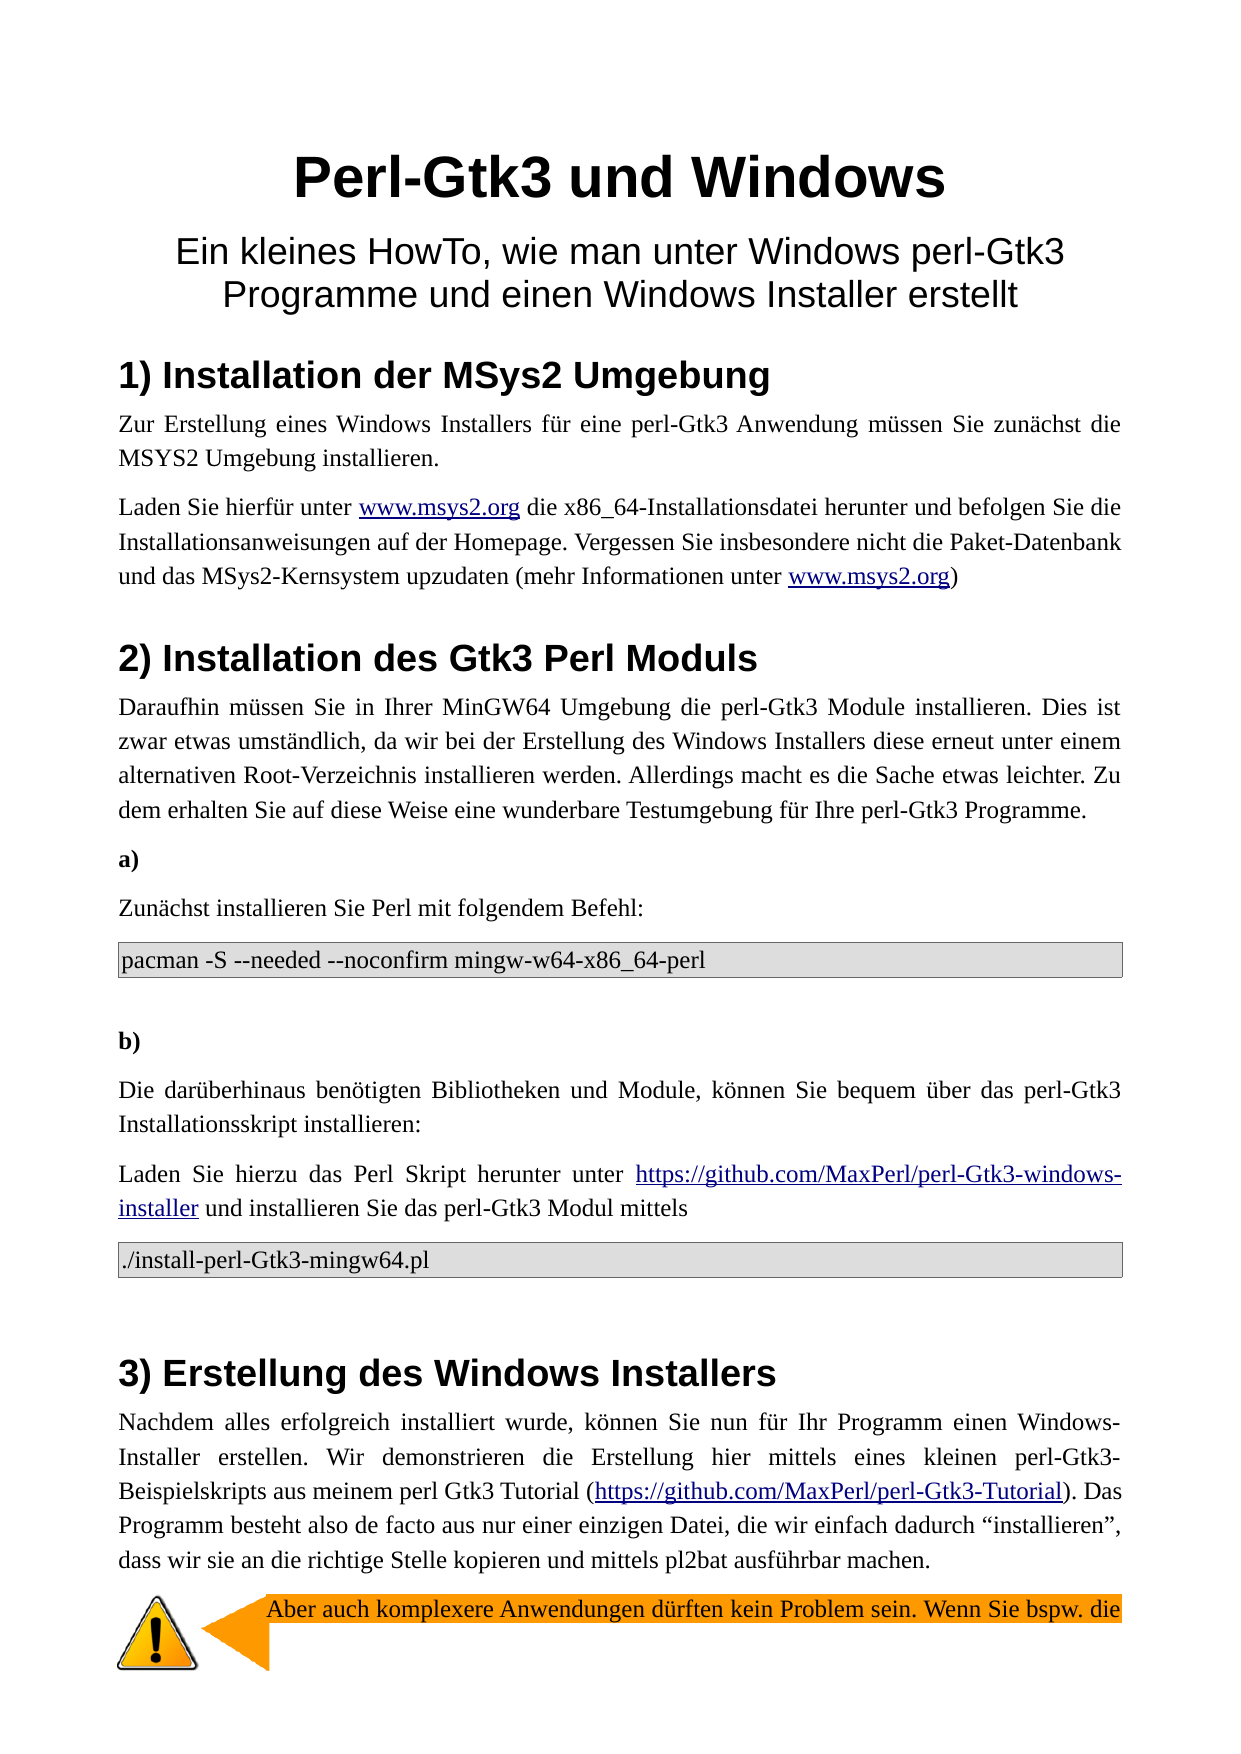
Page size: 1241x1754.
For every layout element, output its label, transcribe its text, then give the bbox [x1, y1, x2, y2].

text Nachdem alles erfolgreich installiert wurde, können Sie nun für Ihr Programm einen Windows-Installer erstellen. Wir demonstrieren die Erstellung hier mittels eines kleinen perl-Gtk3-Beispielskripts aus meinem perl Gtk3 Tutorial (https://github.com/MaxPerl/perl-Gtk3-Tutorial). Das Programm besteht also de facto aus nur einer einzigen Datei, die wir einfach dadurch “installieren”, dass wir sie an die richtige Stelle kopieren und mittels pl2bat ausführbar machen. [118, 1407, 1122, 1574]
picture [117, 1594, 270, 1671]
text Aber auch komplexere Anwendungen dürften kein Problem sein. Wenn Sie bspw. die Anwendung mit ExtUtils::MakeMaker gepackt haben, können Sie dieses ganz einfach auch dadurch installieren, dass Sie das install-perl-Gtk3-mingw64.pl Skript nach der Zeile "$exitcode = install_perl_module('Gtk3');" um folgenden Eintrag ergänzen (noch nicht implemtiert!!! Nur Module auf CPAN funktionieren derzeit): [270, 1594, 1122, 1623]
title Perl-Gtk3 und Windows [118, 143, 1122, 210]
subtitle 2) Installation des Gtk3 Perl Moduls [118, 635, 1122, 679]
text a) [118, 844, 1122, 873]
text Zur Erstellung eines Windows Installers für eine perl-Gtk3 Anwendung müssen Sie zunächst die MSYS2 Umgebung installieren. [118, 409, 1122, 472]
text ./install-perl-Gtk3-mingw64.pl [119, 1243, 1122, 1277]
text Zunächst installieren Sie Perl mit folgendem Befehl: [118, 893, 1122, 922]
text Laden Sie hierzu das Perl Skript herunter unter https://github.com/MaxPerl/perl-Gtk3-windows-installer und installieren Sie das perl-Gtk3 Modul mittels [118, 1159, 1122, 1222]
text Die darüberhinaus benötigten Bibliotheken und Module, können Sie bequem über das perl-Gtk3 Installationsskript installieren: [118, 1075, 1122, 1138]
text Laden Sie hierfür unter www.msys2.org die x86_64-Installationsdatei herunter und befolgen Sie die Installationsanweisungen auf der Homepage. Vergessen Sie insbesondere nicht die Paket-Datenbank und das MSys2-Kernsystem upzudaten (mehr Informationen unter www.msys2.org) [118, 492, 1122, 590]
subtitle Ein kleines HowTo, wie man unter Windows perl-Gtk3 Programme und einen Windows Installer erstellt [118, 229, 1122, 315]
subtitle 3) Erstellung des Windows Installers [118, 1351, 1122, 1395]
text Daraufhin müssen Sie in Ihrer MinGW64 Umgebung die perl-Gtk3 Module installieren. Dies ist zwar etwas umständlich, da wir bei der Erstellung des Windows Installers diese erneut unter einem alternativen Root-Verzeichnis installieren werden. Allerdings macht es die Sache etwas leichter. Zu dem erhalten Sie auf diese Weise eine wunderbare Testumgebung für Ihre perl-Gtk3 Programme. [118, 692, 1122, 824]
subtitle 1) Installation der MSys2 Umgebung [118, 353, 1122, 396]
text pacman -S --needed --noconfirm mingw-w64-x86_64-perl [119, 943, 1122, 977]
text b) [118, 1026, 1122, 1055]
